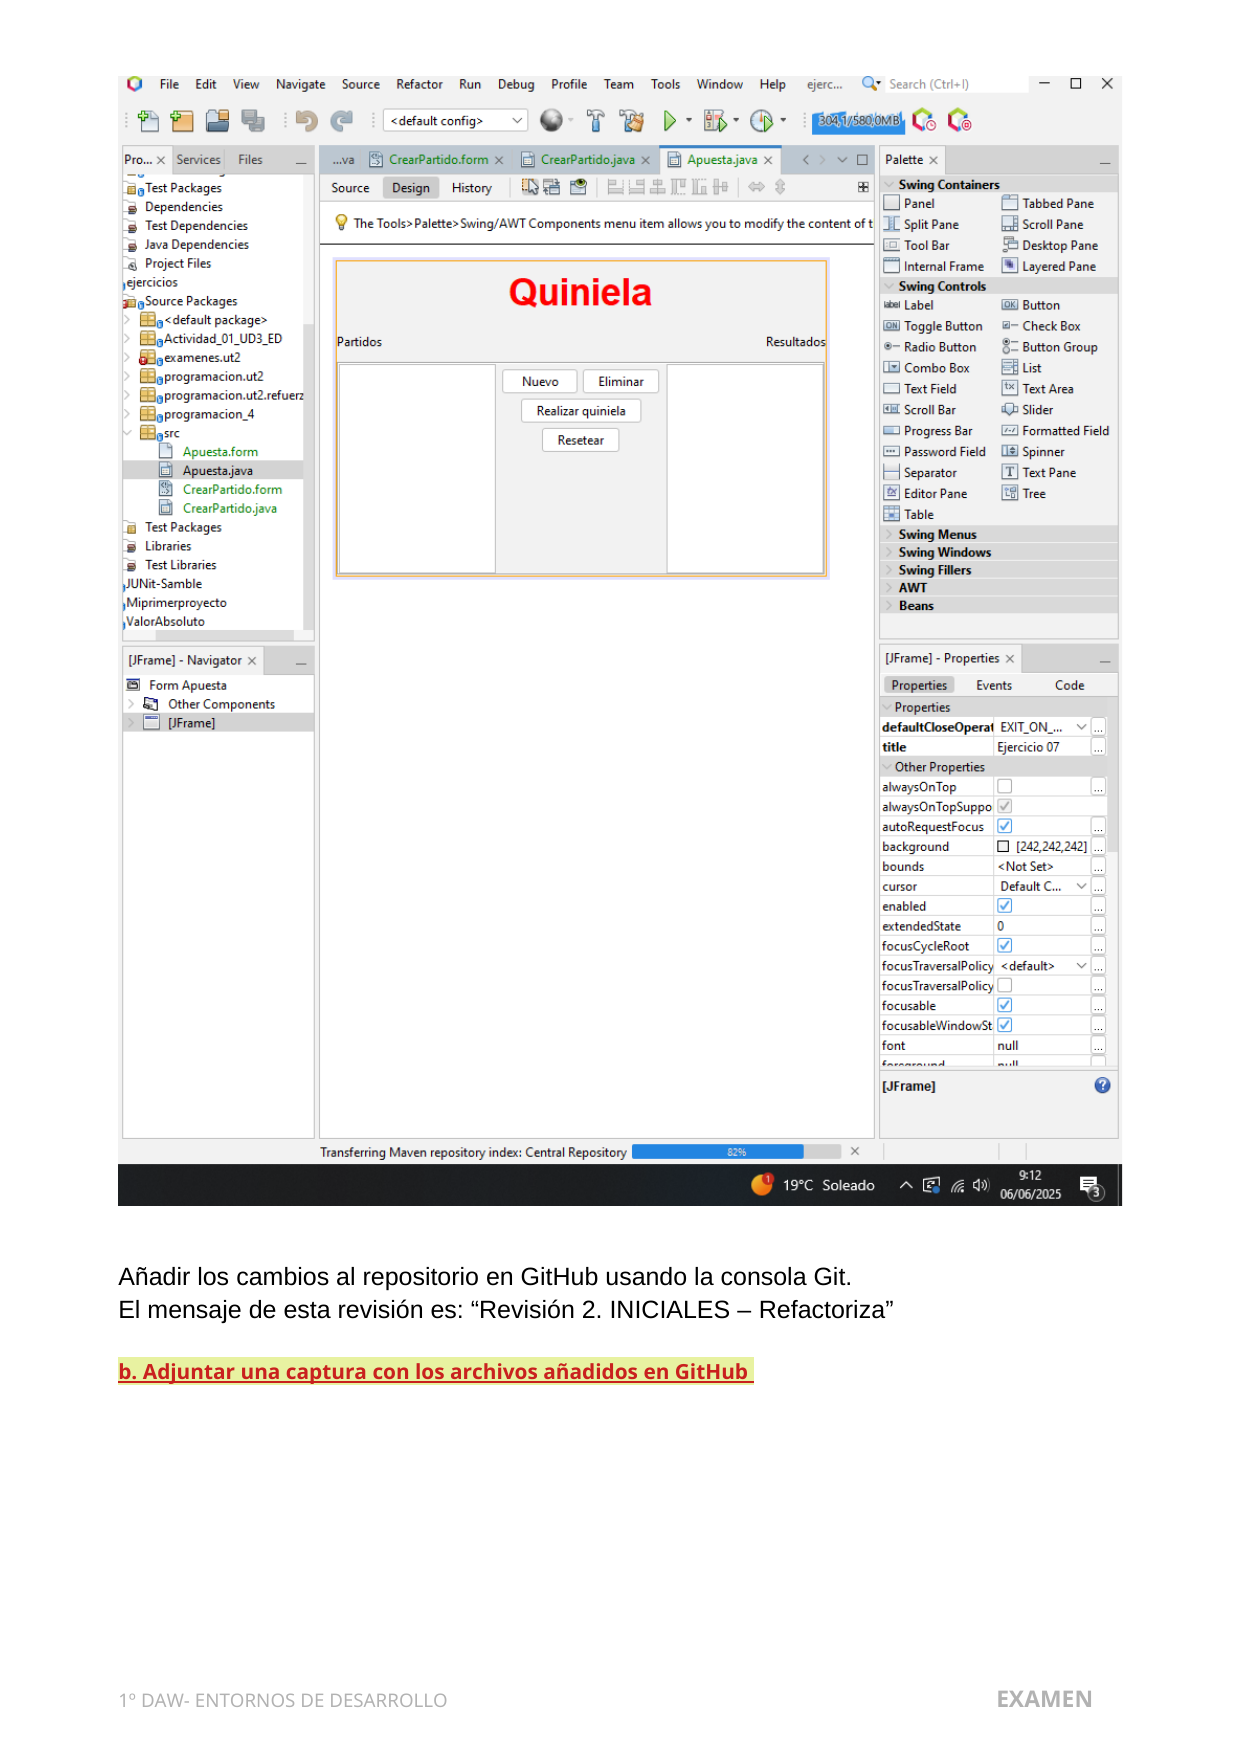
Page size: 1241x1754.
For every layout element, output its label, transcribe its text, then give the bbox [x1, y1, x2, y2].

text El mensaje de esta revisión es: “Revisión 2. INICIALES – Refactoriza” [118, 1295, 1122, 1324]
text Añadir los cambios al repositorio en GitHub usando la consola Git. [118, 1262, 1122, 1291]
picture [118, 76, 1123, 1206]
text b. Adjuntar una captura con los archivos añadidos en GitHub [118, 1357, 1122, 1385]
